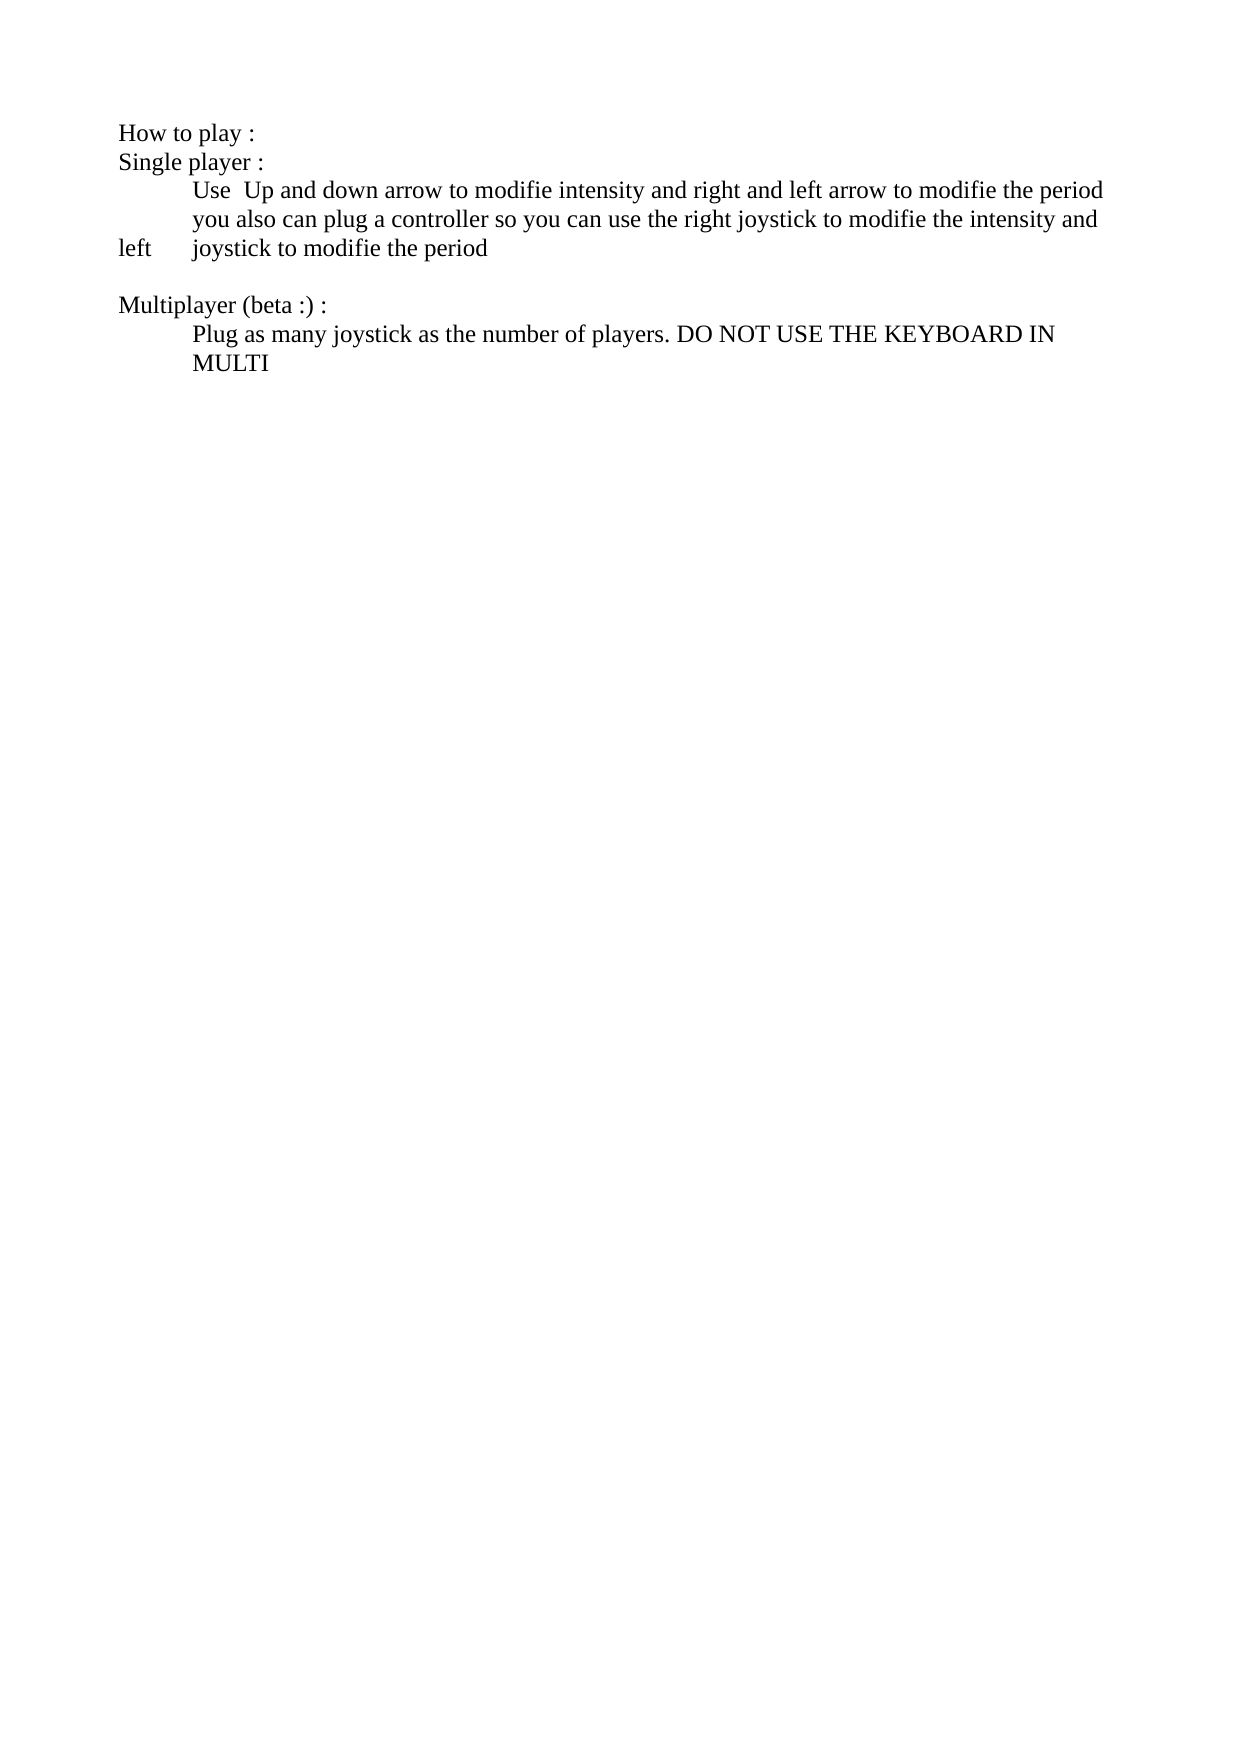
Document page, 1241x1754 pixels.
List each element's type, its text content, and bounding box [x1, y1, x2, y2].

text Multiplayer (beta :) : [118, 291, 1122, 319]
text Use Up and down arrow to modifie intensity and right and left arrow to modifie the period [118, 176, 1122, 204]
text How to play : [118, 118, 1122, 147]
text you also can plug a controller so you can use the right joystick to modifie the intensity and left joystick to modifie the period [118, 204, 1122, 262]
text Plug as many joystick as the number of players. DO NOT USE THE KEYBOARD IN MULTI [118, 319, 1122, 377]
text Single player : [118, 147, 1122, 176]
